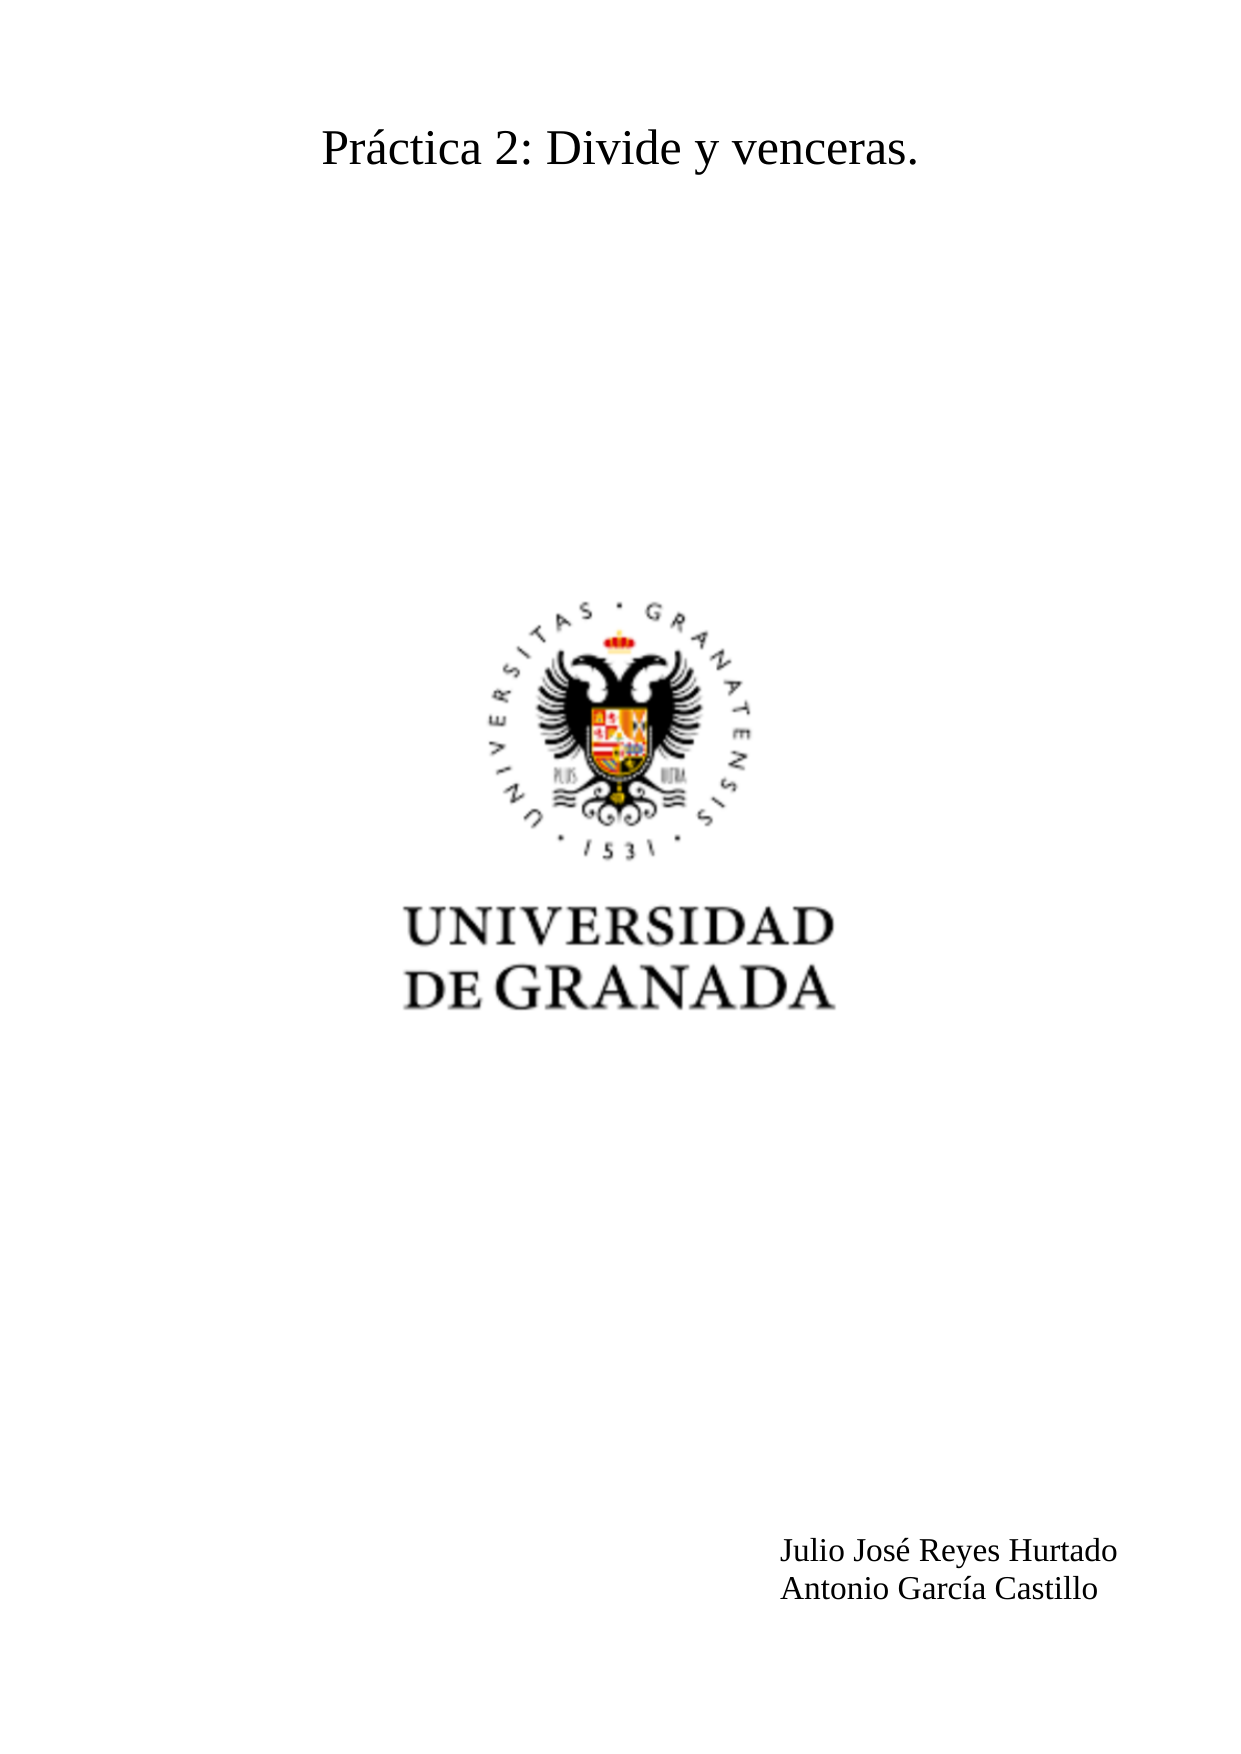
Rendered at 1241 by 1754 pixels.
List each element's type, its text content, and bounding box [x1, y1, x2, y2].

text ­Práctica 2: Divide y venceras. [118, 118, 1122, 176]
text Antonio García Castillo [118, 1568, 1122, 1607]
text Julio José Reyes Hurtado [118, 1530, 1122, 1568]
